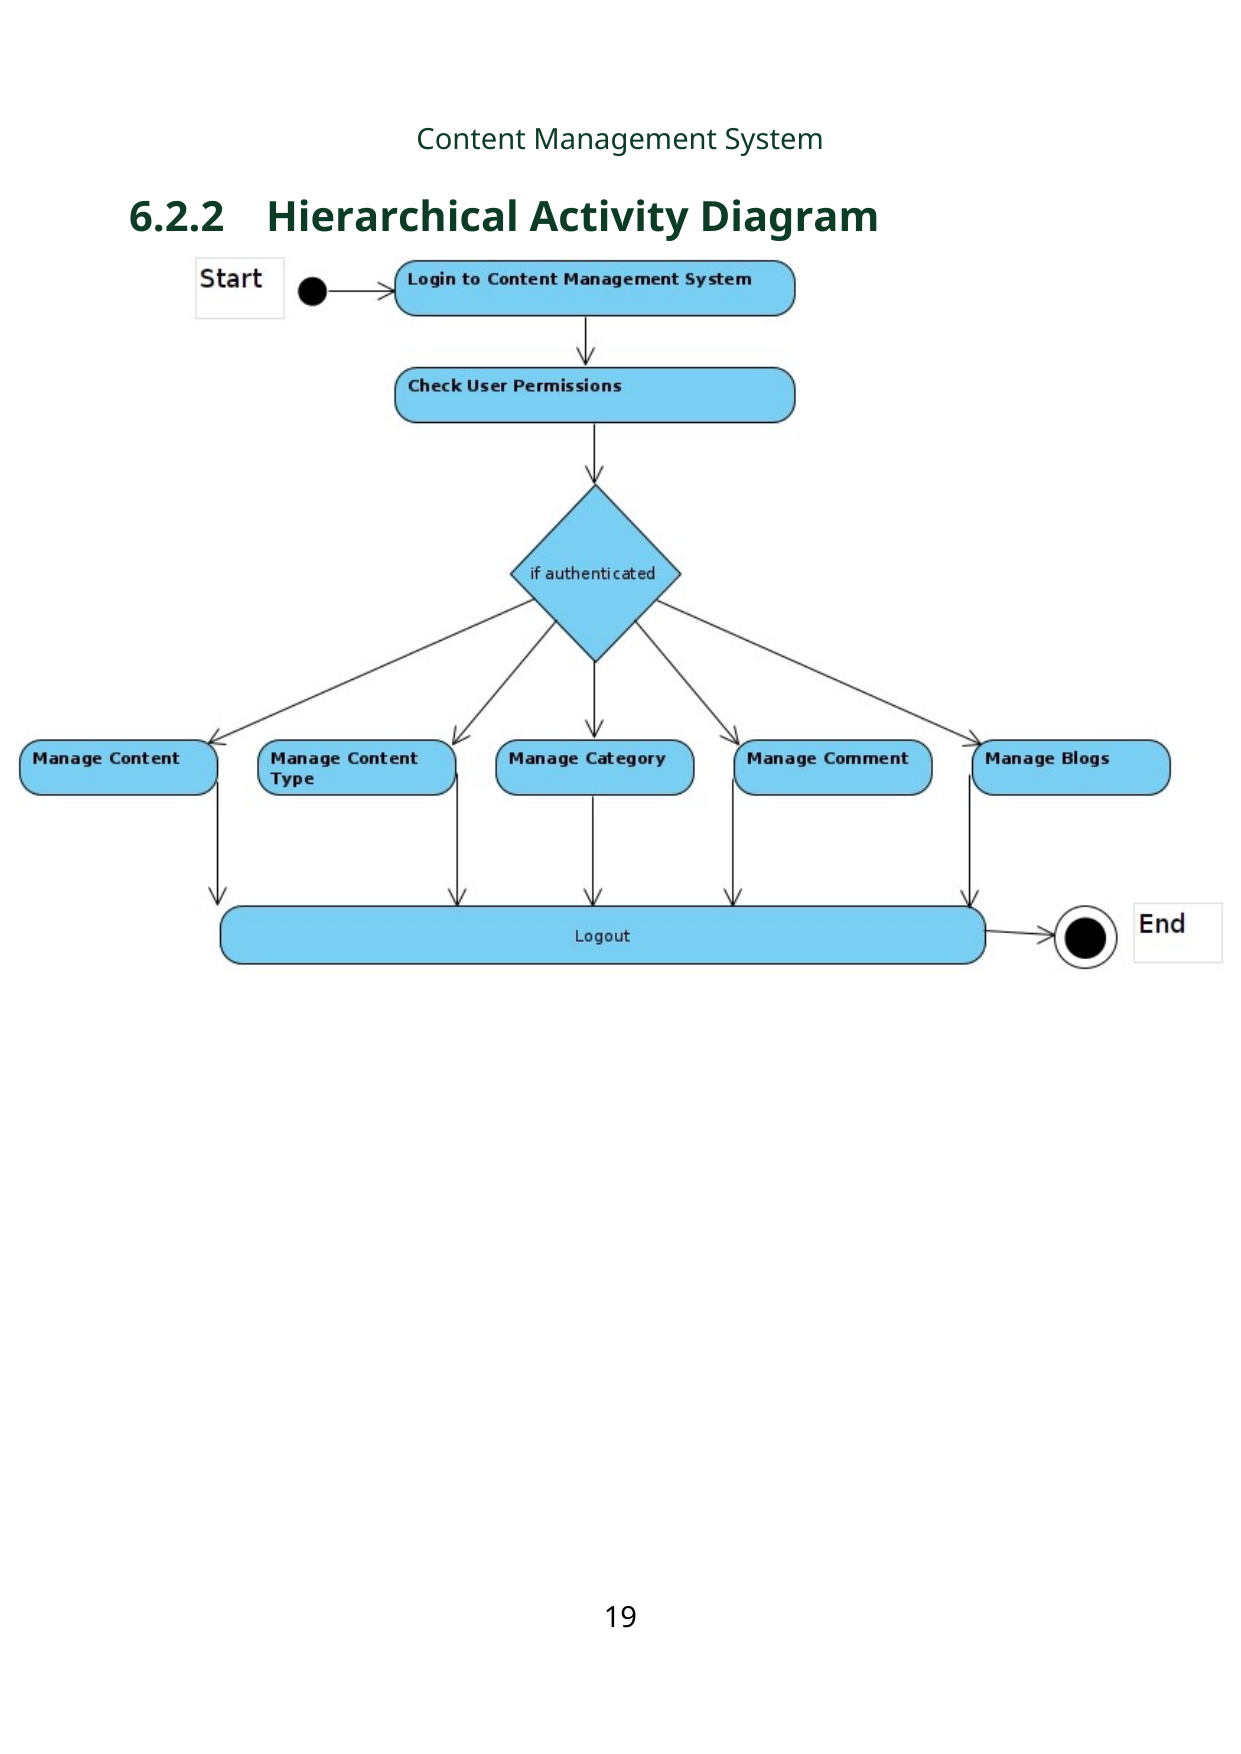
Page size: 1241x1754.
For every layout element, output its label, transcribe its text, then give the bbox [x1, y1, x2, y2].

subtitle Hierarchical Activity Diagram [118, 187, 1122, 244]
picture [15, 256, 1225, 1037]
